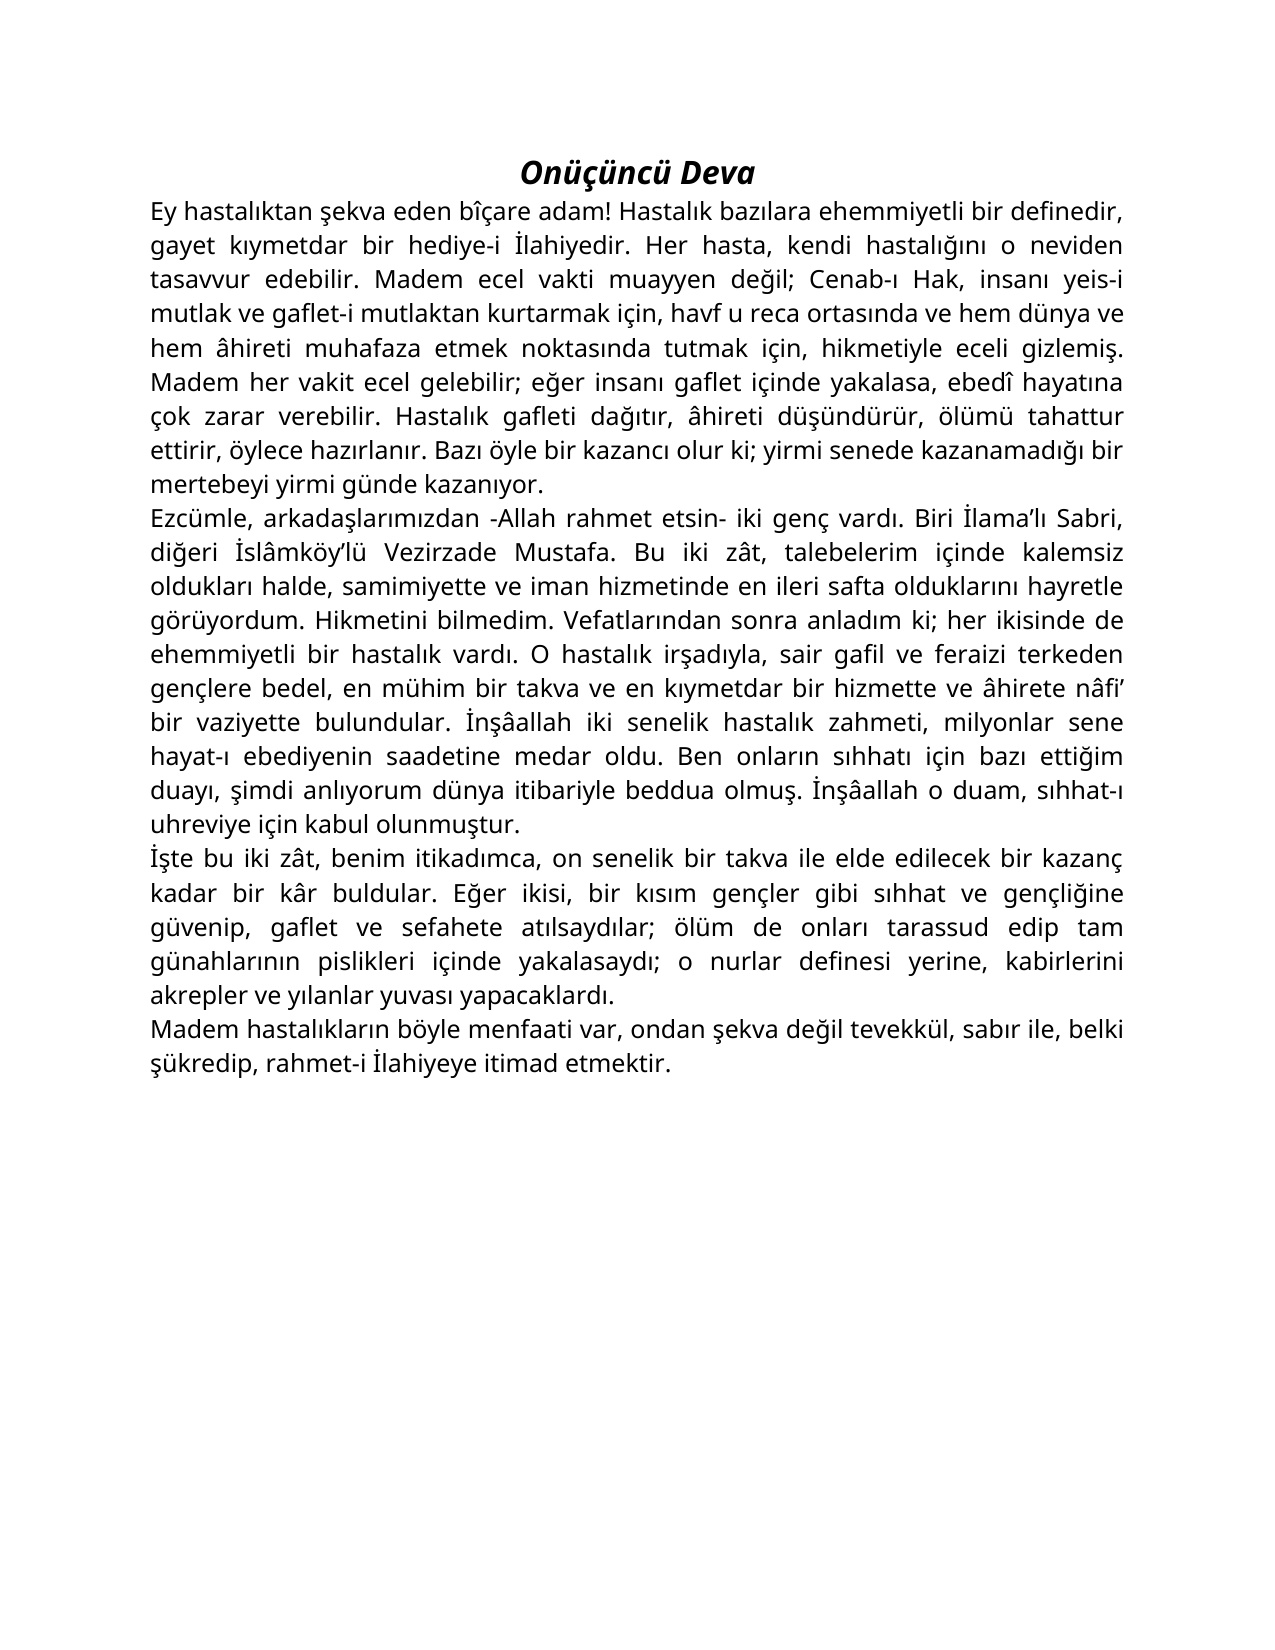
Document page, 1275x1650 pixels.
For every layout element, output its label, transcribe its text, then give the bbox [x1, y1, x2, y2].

text Madem hastalıkların böyle menfaati var, ondan şekva değil tevekkül, sabır ile, belki şükredip, rahmet-i İlahiyeye itimad etmektir. [150, 1011, 1125, 1079]
text İşte bu iki zât, benim itikadımca, on senelik bir takva ile elde edilecek bir kazanç kadar bir kâr buldular. Eğer ikisi, bir kısım gençler gibi sıhhat ve gençliğine güvenip, gaflet ve sefahete atılsaydılar; ölüm de onları tarassud edip tam günahlarının pislikleri içinde yakalasaydı; o nurlar definesi yerine, kabirlerini akrepler ve yılanlar yuvası yapacaklardı. [150, 841, 1125, 1011]
text Ey hastalıktan şekva eden bîçare adam! Hastalık bazılara ehemmiyetli bir definedir, gayet kıymetdar bir hediye-i İlahiyedir. Her hasta, kendi hastalığını o neviden tasavvur edebilir. Madem ecel vakti muayyen değil; Cenab-ı Hak, insanı yeis-i mutlak ve gaflet-i mutlaktan kurtarmak için, havf u reca ortasında ve hem dünya ve hem âhireti muhafaza etmek noktasında tutmak için, hikmetiyle eceli gizlemiş. Madem her vakit ecel gelebilir; eğer insanı gaflet içinde yakalasa, ebedî hayatına çok zarar verebilir. Hastalık gafleti dağıtır, âhireti düşündürür, ölümü tahattur ettirir, öylece hazırlanır. Bazı öyle bir kazancı olur ki; yirmi senede kazanamadığı bir mertebeyi yirmi günde kazanıyor. [150, 194, 1125, 501]
subtitle Onüçüncü Deva [150, 150, 1125, 194]
text Ezcümle, arkadaşlarımızdan -Allah rahmet etsin- iki genç vardı. Biri İlama’lı Sabri, diğeri İslâmköy’lü Vezirzade Mustafa. Bu iki zât, talebelerim içinde kalemsiz oldukları halde, samimiyette ve iman hizmetinde en ileri safta olduklarını hayretle görüyordum. Hikmetini bilmedim. Vefatlarından sonra anladım ki; her ikisinde de ehemmiyetli bir hastalık vardı. O hastalık irşadıyla, sair gafil ve feraizi terkeden gençlere bedel, en mühim bir takva ve en kıymetdar bir hizmette ve âhirete nâfi’ bir vaziyette bulundular. İnşâallah iki senelik hastalık zahmeti, milyonlar sene hayat-ı ebediyenin saadetine medar oldu. Ben onların sıhhatı için bazı ettiğim duayı, şimdi anlıyorum dünya itibariyle beddua olmuş. İnşâallah o duam, sıhhat-ı uhreviye için kabul olunmuştur. [150, 501, 1125, 841]
